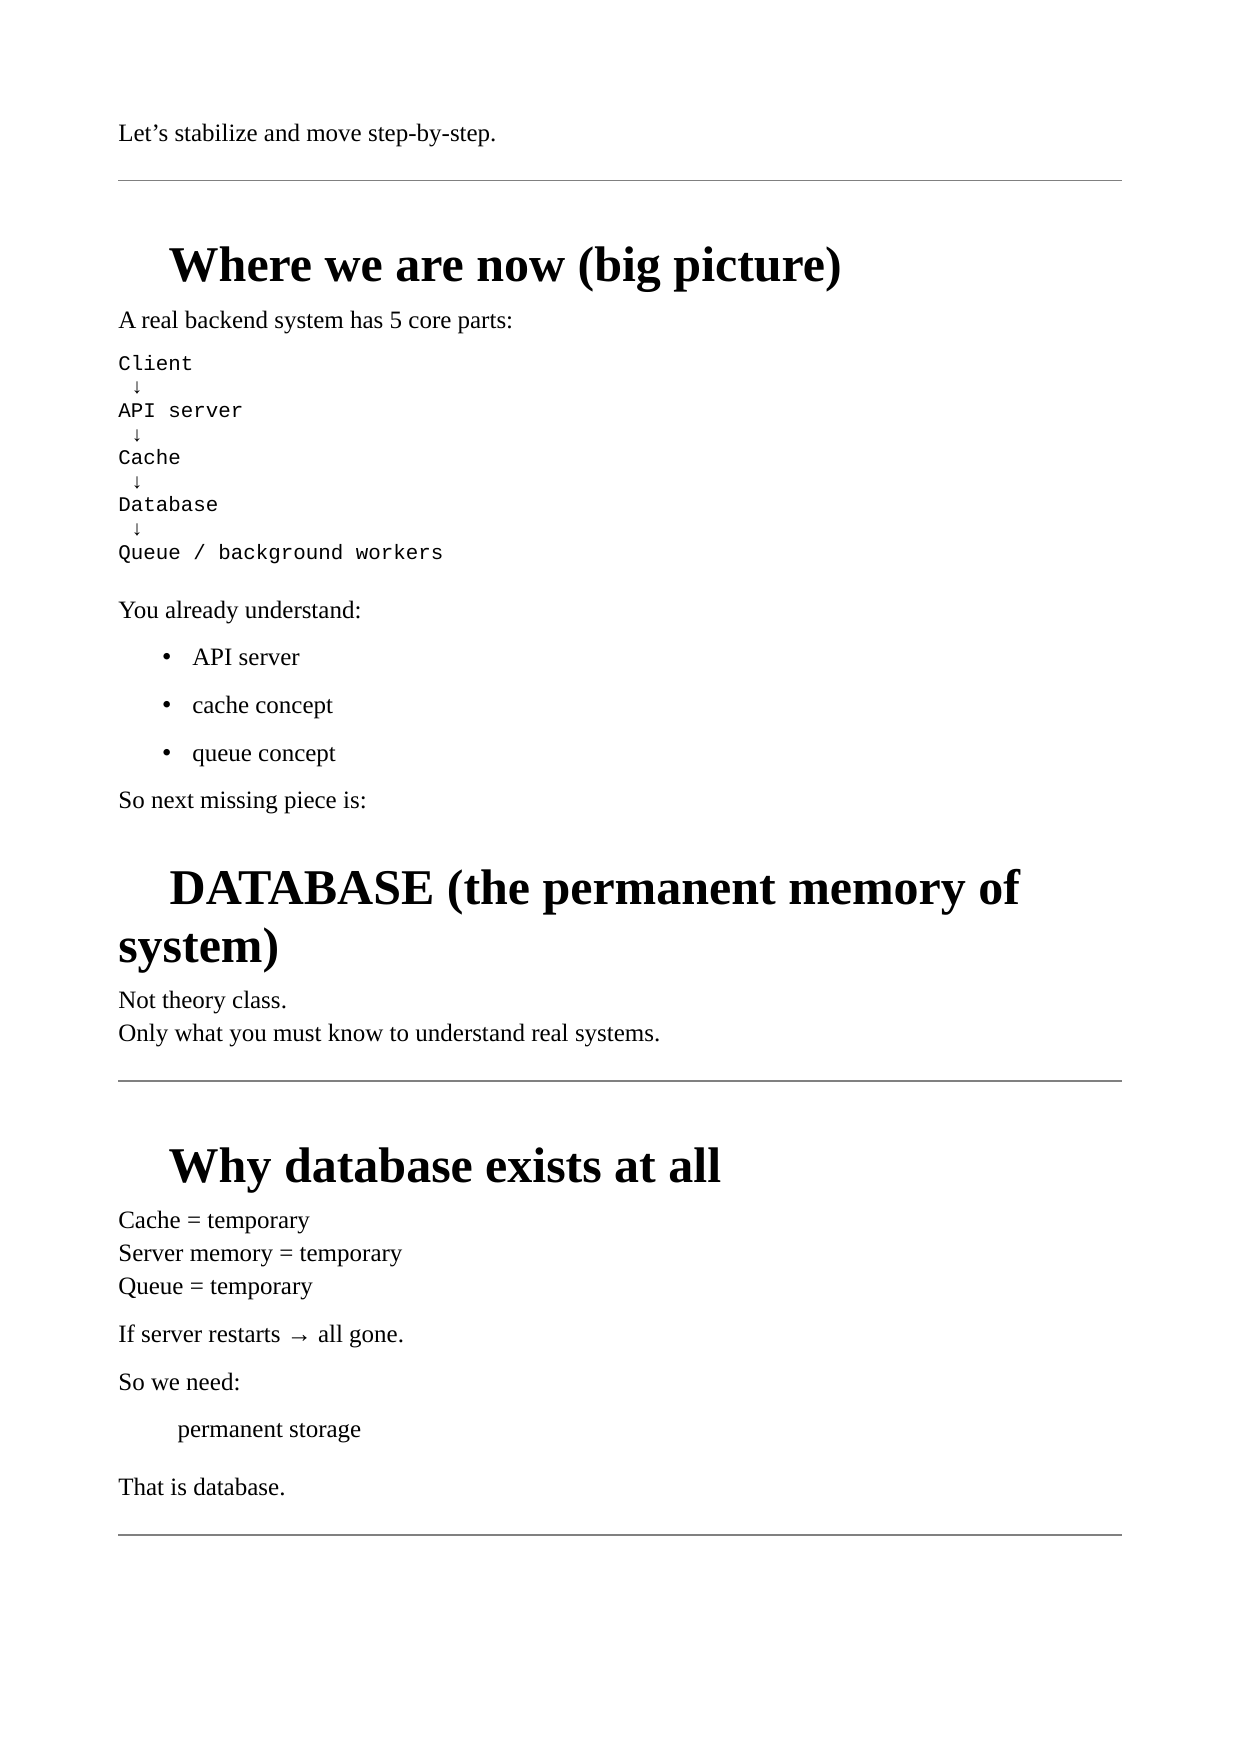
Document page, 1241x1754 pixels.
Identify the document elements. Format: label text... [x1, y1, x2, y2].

text ↓ [118, 471, 1122, 494]
text You already understand: [118, 595, 1122, 624]
subtitle 🧠 Where we are now (big picture) [118, 235, 1122, 292]
list cache concept [162, 690, 1122, 719]
text ↓ [118, 423, 1122, 447]
text Database [118, 494, 1122, 518]
text That is database. [118, 1472, 1122, 1501]
text Let’s stabilize and move step-by-step. [118, 118, 1122, 147]
text ↓ [118, 518, 1122, 542]
list API server [162, 642, 1122, 671]
text Queue / background workers [118, 542, 1122, 565]
text Client [118, 353, 1122, 376]
text ↓ [118, 376, 1122, 400]
subtitle 🧠 Why database exists at all [118, 1135, 1122, 1193]
text If server restarts → all gone. [118, 1319, 1122, 1348]
text So next missing piece is: [118, 785, 1122, 814]
text Not theory class. Only what you must know to understand real systems. [118, 985, 1122, 1047]
text Cache = temporary Server memory = temporary Queue = temporary [118, 1205, 1122, 1300]
subtitle 🧠 DATABASE (the permanent memory of system) [118, 858, 1122, 973]
text API server [118, 400, 1122, 423]
text permanent storage [177, 1414, 1063, 1443]
text A real backend system has 5 core parts: [118, 305, 1122, 334]
text So we need: [118, 1367, 1122, 1395]
list queue concept [162, 738, 1122, 766]
text Cache [118, 447, 1122, 471]
